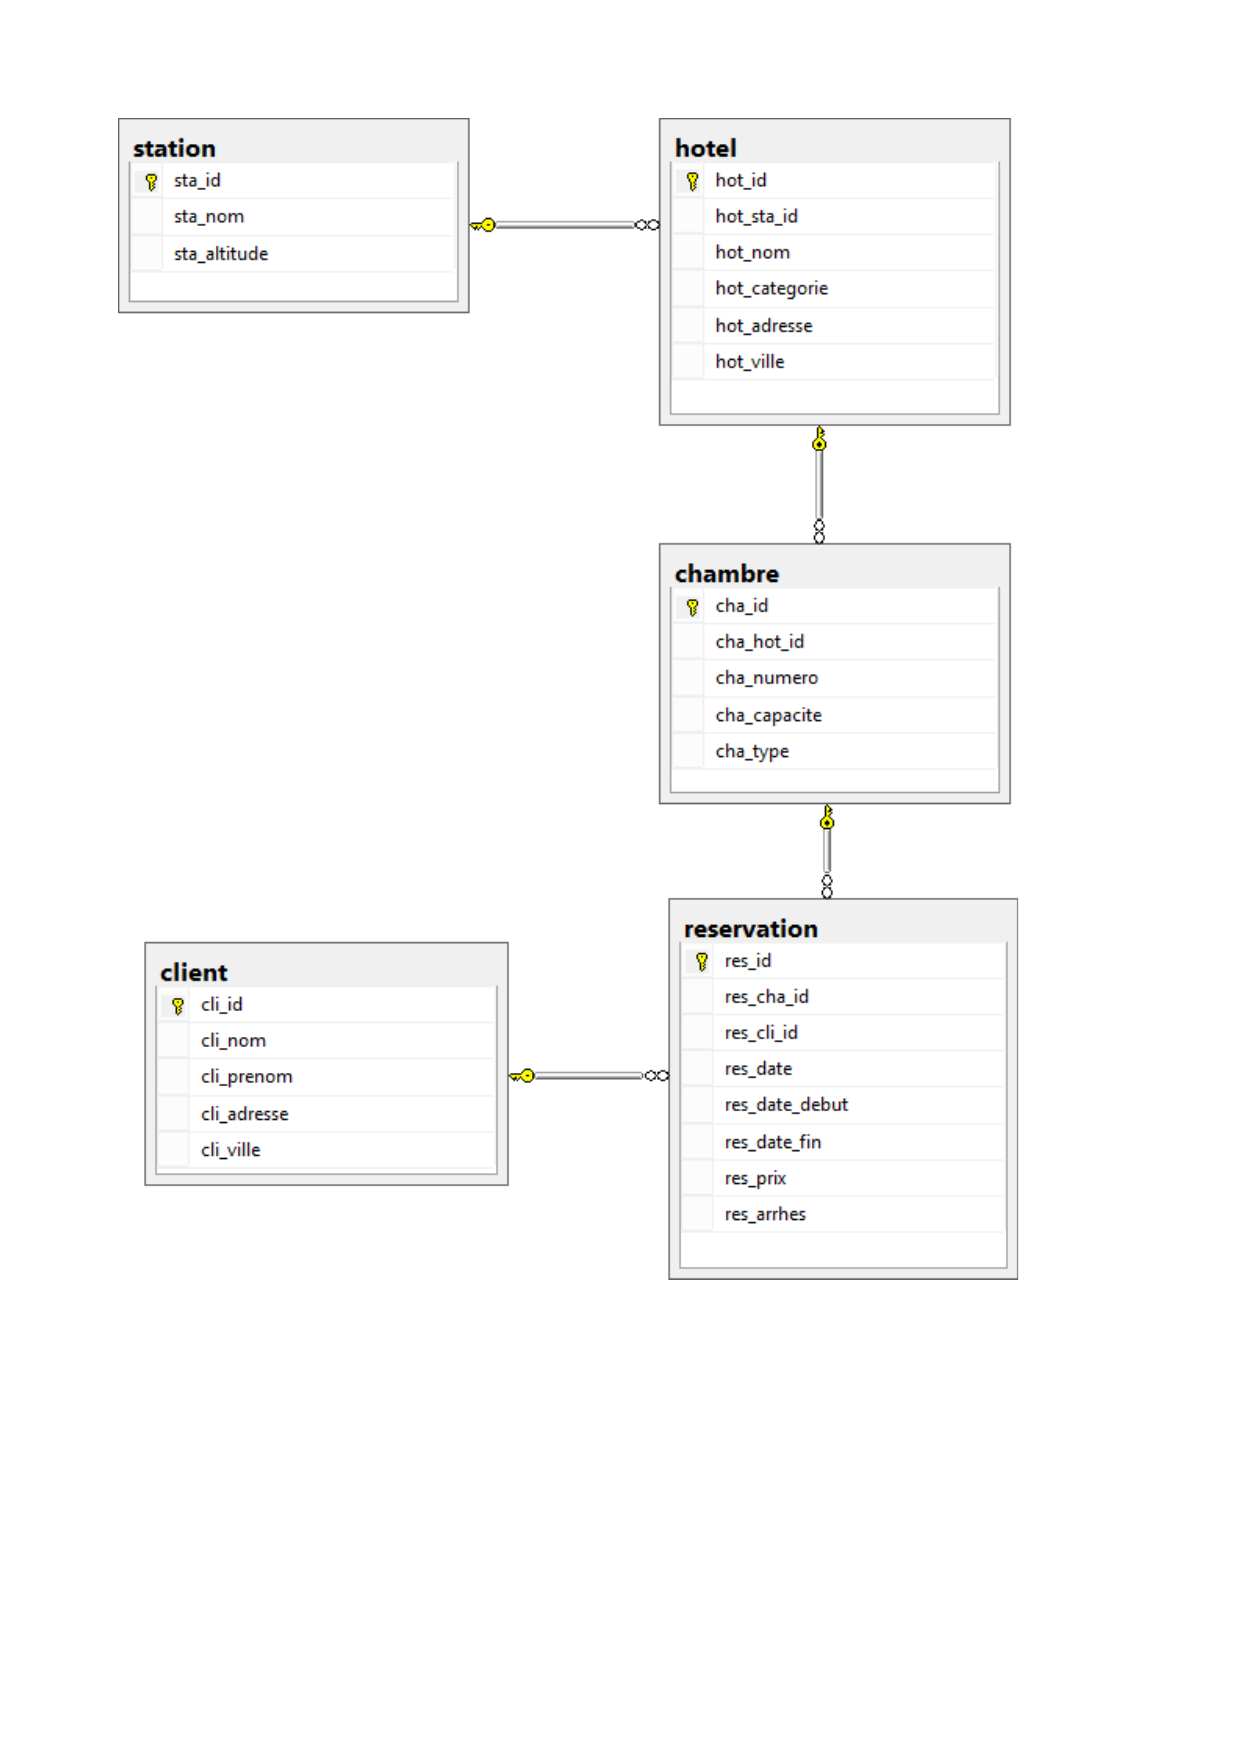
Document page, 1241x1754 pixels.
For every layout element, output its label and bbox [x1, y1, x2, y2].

picture [118, 118, 1019, 1280]
